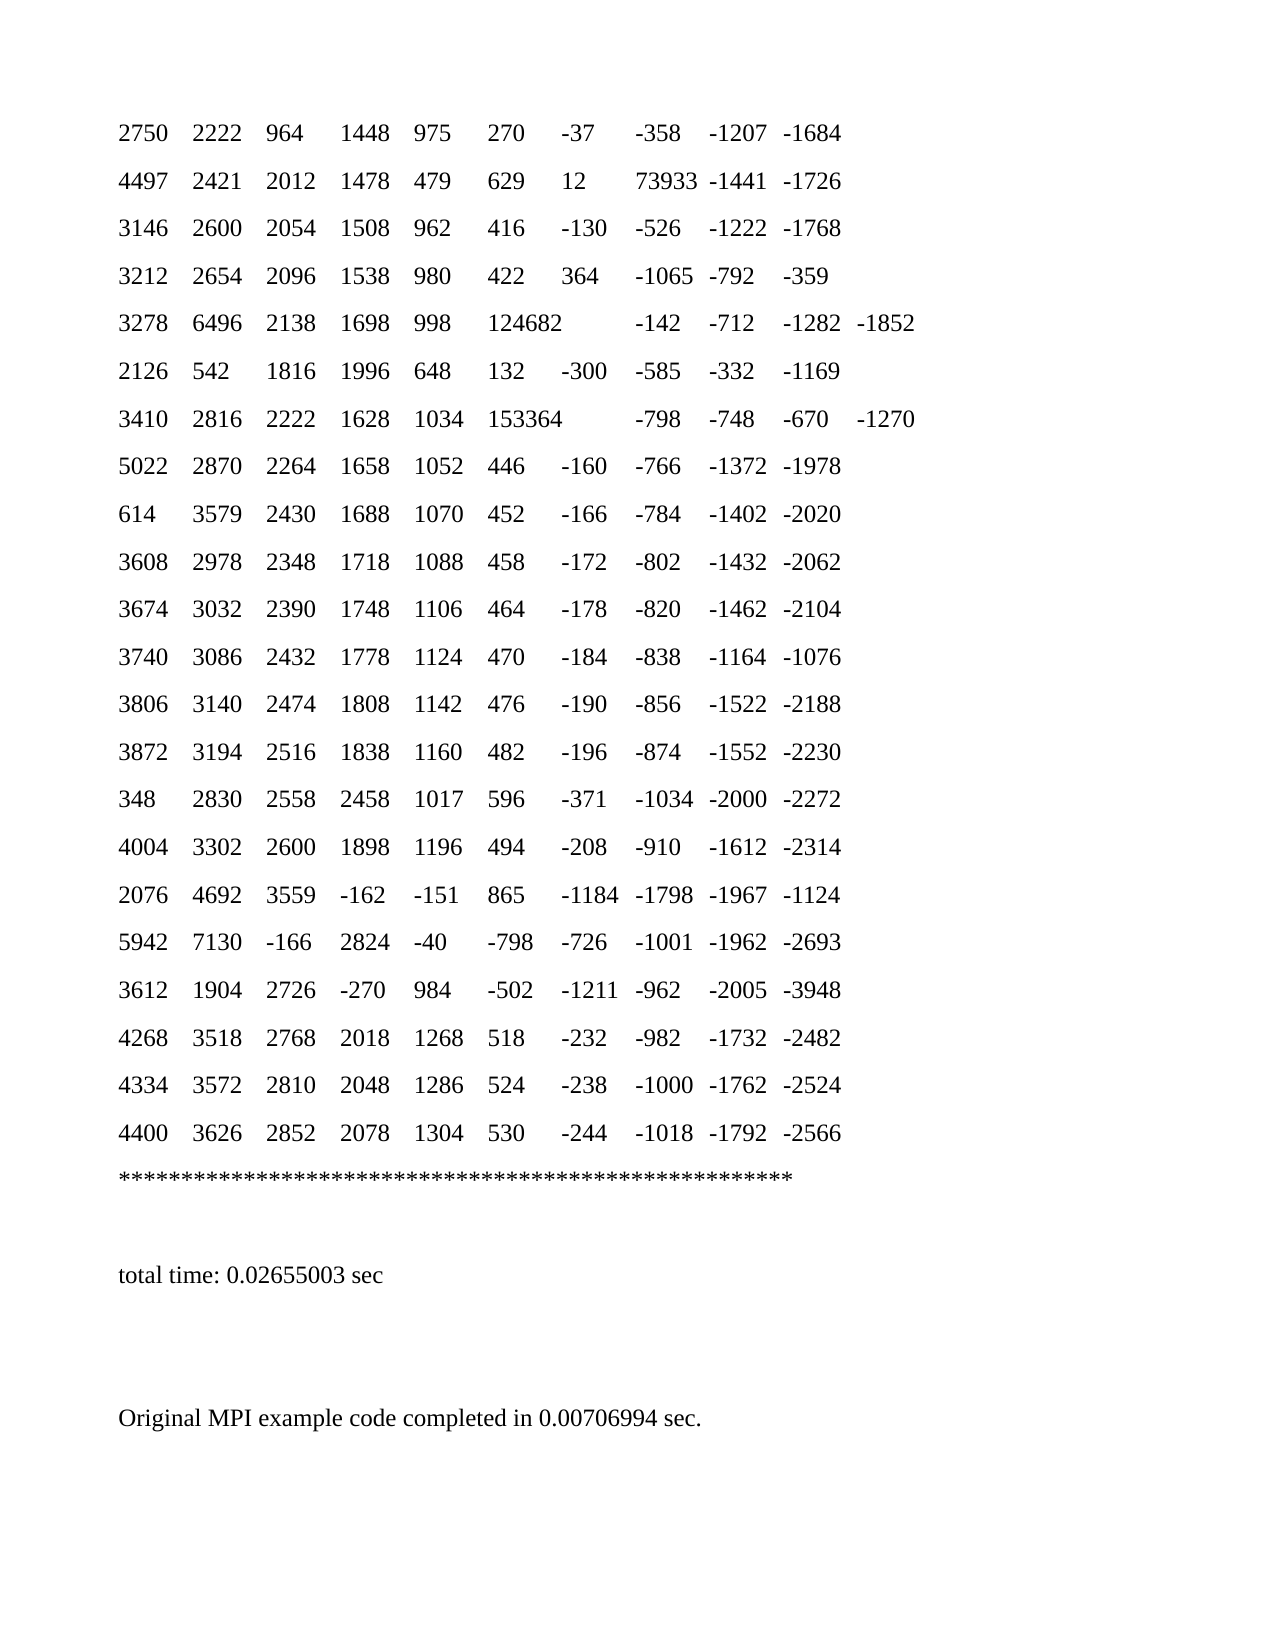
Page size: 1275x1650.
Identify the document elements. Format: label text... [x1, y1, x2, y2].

text 4400 3626 2852 2078 1304 530 -244 -1018 -1792 -2566 [118, 1118, 1157, 1147]
text 614 3579 2430 1688 1070 452 -166 -784 -1402 -2020 [118, 499, 1157, 528]
text 5942 7130 -166 2824 -40 -798 -726 -1001 -1962 -2693 [118, 927, 1157, 956]
text 4268 3518 2768 2018 1268 518 -232 -982 -1732 -2482 [118, 1023, 1157, 1051]
text 2126 542 1816 1996 648 132 -300 -585 -332 -1169 [118, 356, 1157, 385]
text 3872 3194 2516 1838 1160 482 -196 -874 -1552 -2230 [118, 737, 1157, 766]
text 3806 3140 2474 1808 1142 476 -190 -856 -1522 -2188 [118, 689, 1157, 718]
text Original MPI example code completed in 0.00706994 sec. [118, 1403, 1157, 1432]
text 3608 2978 2348 1718 1088 458 -172 -802 -1432 -2062 [118, 547, 1157, 575]
text total time: 0.02655003 sec [118, 1261, 1157, 1289]
text 3674 3032 2390 1748 1106 464 -178 -820 -1462 -2104 [118, 594, 1157, 623]
text 348 2830 2558 2458 1017 596 -371 -1034 -2000 -2272 [118, 784, 1157, 813]
text 4497 2421 2012 1478 479 629 12 73933 -1441 -1726 [118, 166, 1157, 194]
text 4334 3572 2810 2048 1286 524 -238 -1000 -1762 -2524 [118, 1070, 1157, 1099]
text ****************************************************** [118, 1165, 1157, 1194]
text 3410 2816 2222 1628 1034 153364 -798 -748 -670 -1270 [118, 404, 1157, 432]
text 3212 2654 2096 1538 980 422 364 -1065 -792 -359 [118, 261, 1157, 290]
text 3612 1904 2726 -270 984 -502 -1211 -962 -2005 -3948 [118, 975, 1157, 1004]
text 3740 3086 2432 1778 1124 470 -184 -838 -1164 -1076 [118, 642, 1157, 671]
text 5022 2870 2264 1658 1052 446 -160 -766 -1372 -1978 [118, 451, 1157, 480]
text 2076 4692 3559 -162 -151 865 -1184 -1798 -1967 -1124 [118, 880, 1157, 908]
text 2750 2222 964 1448 975 270 -37 -358 -1207 -1684 [118, 118, 1157, 147]
text 4004 3302 2600 1898 1196 494 -208 -910 -1612 -2314 [118, 832, 1157, 861]
text 3146 2600 2054 1508 962 416 -130 -526 -1222 -1768 [118, 213, 1157, 242]
text 3278 6496 2138 1698 998 124682 -142 -712 -1282 -1852 [118, 308, 1157, 337]
